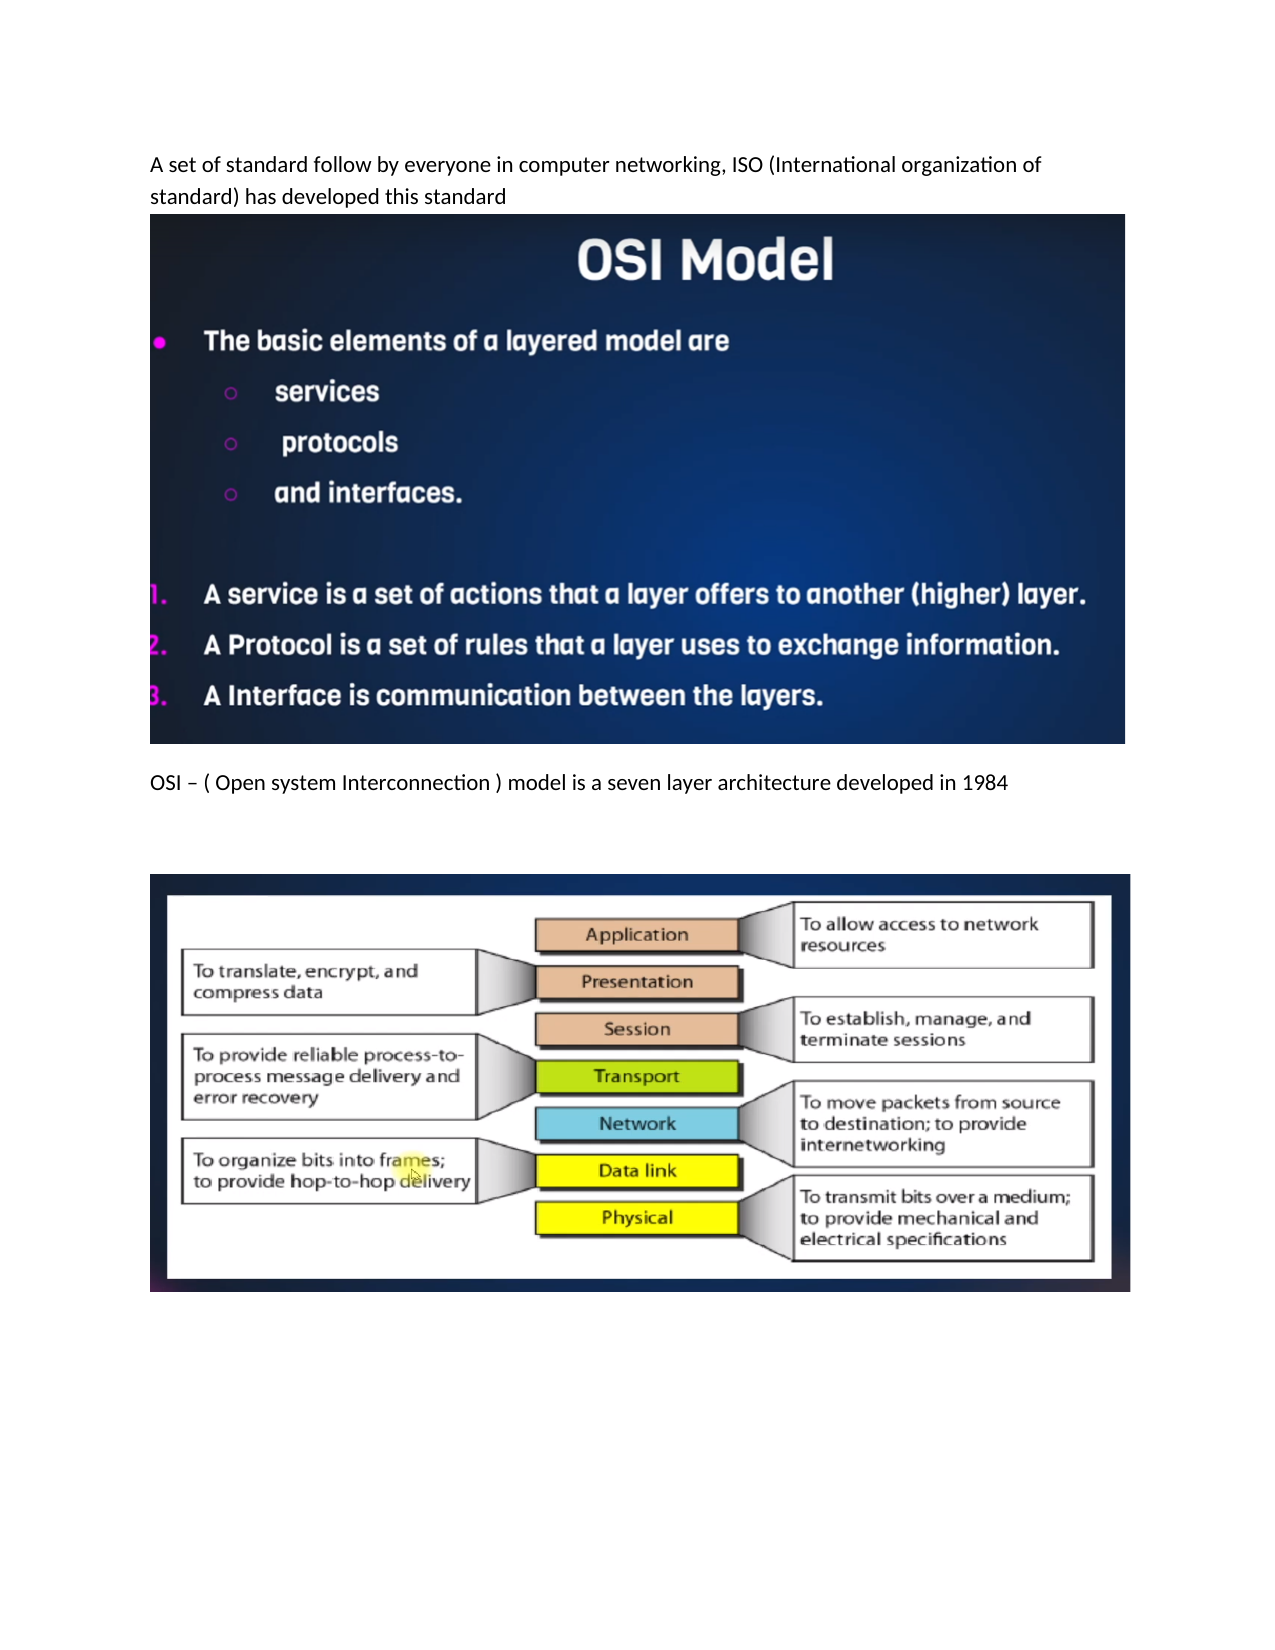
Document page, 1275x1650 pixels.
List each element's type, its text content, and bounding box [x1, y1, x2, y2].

text A set of standard follow by everyone in computer networking, ISO (International organization of standard) has developed this standard [150, 150, 1125, 214]
text OSI – ( Open system Interconnection ) model is a seven layer architecture developed in 1984 [150, 768, 1125, 796]
